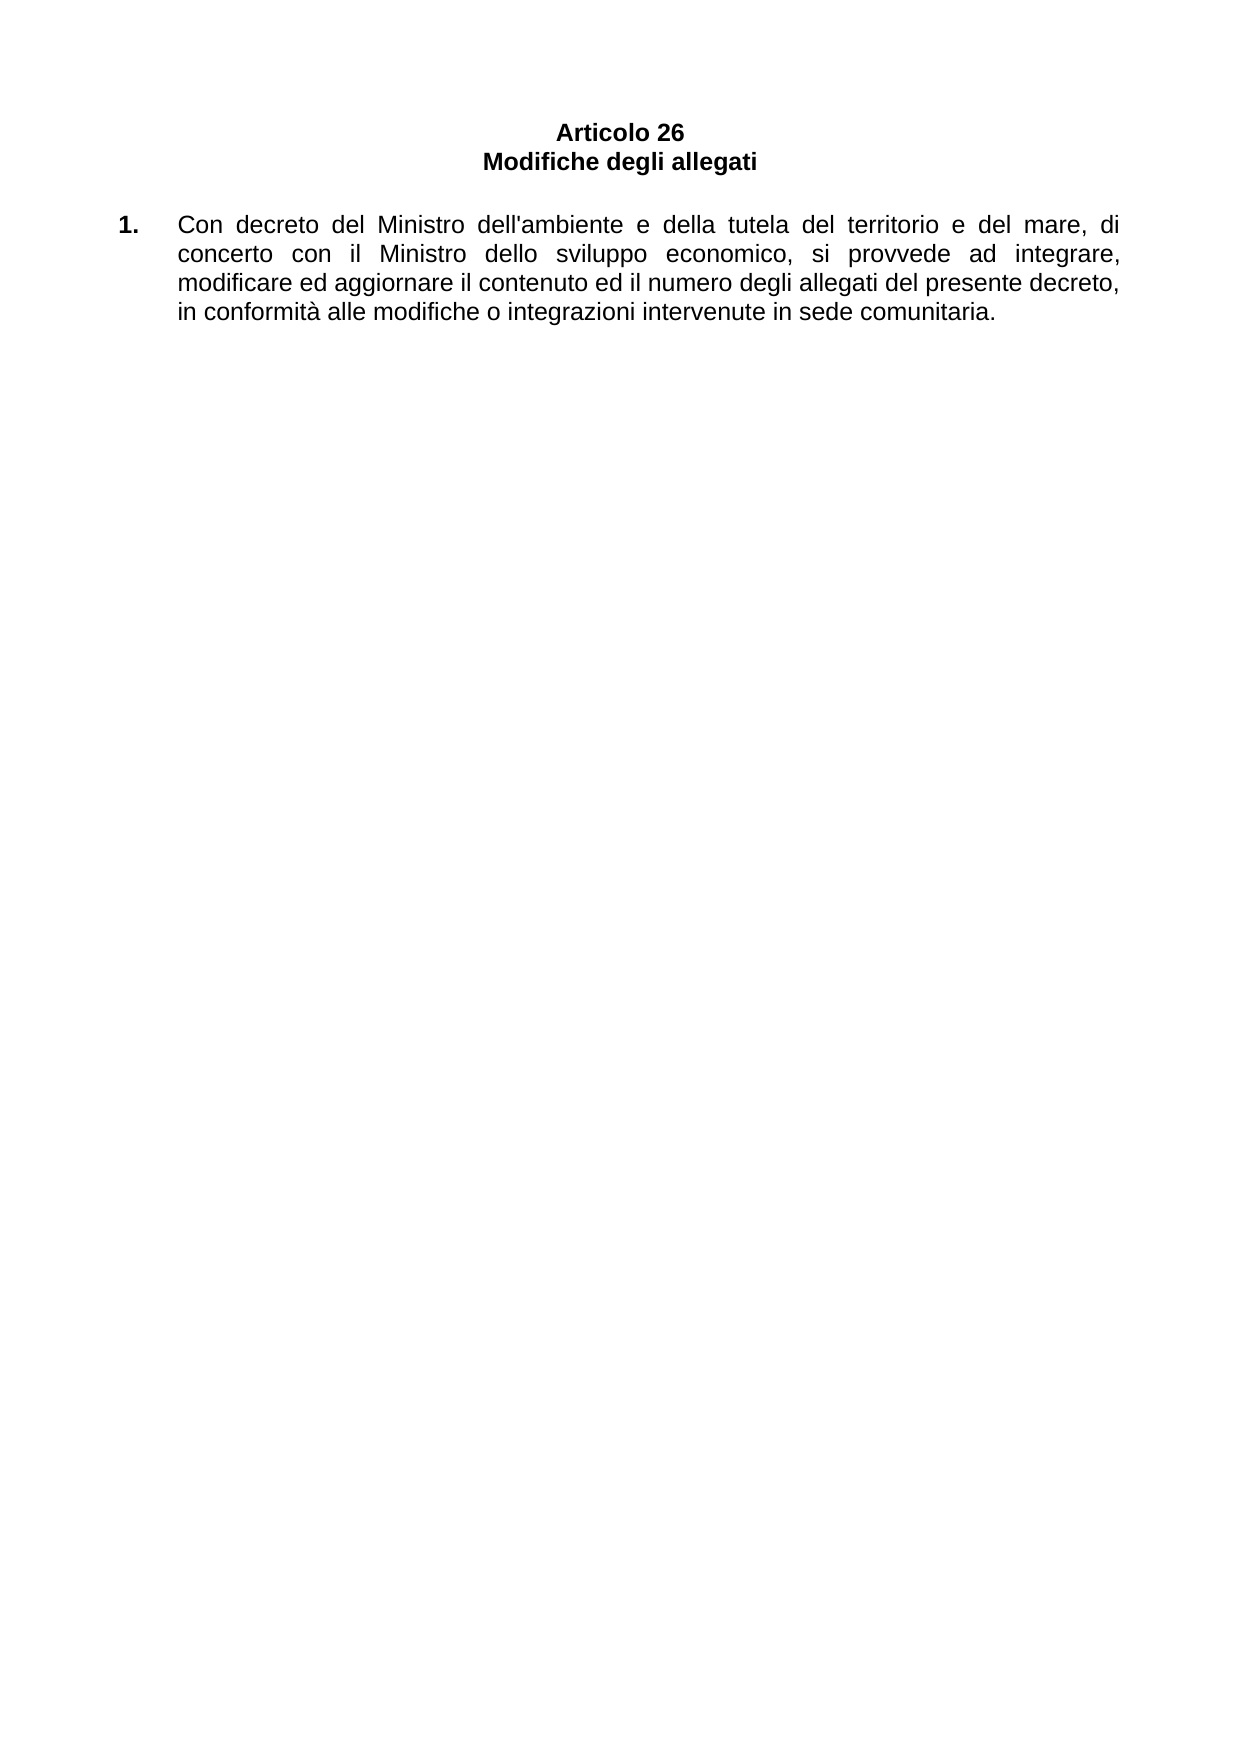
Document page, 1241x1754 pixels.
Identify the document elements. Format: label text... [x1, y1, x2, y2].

subtitle Articolo 26 Modifiche degli allegati [118, 118, 1122, 176]
text 1. Con decreto del Ministro dell'ambiente e della tutela del territorio e del mare, di concerto con il Ministro dello sviluppo economico, si provvede ad integrare, modificare ed aggiornare il contenuto ed il numero degli allegati del presente decreto, in conformità alle modifiche o integrazioni intervenute in sede comunitaria. [118, 210, 1122, 325]
